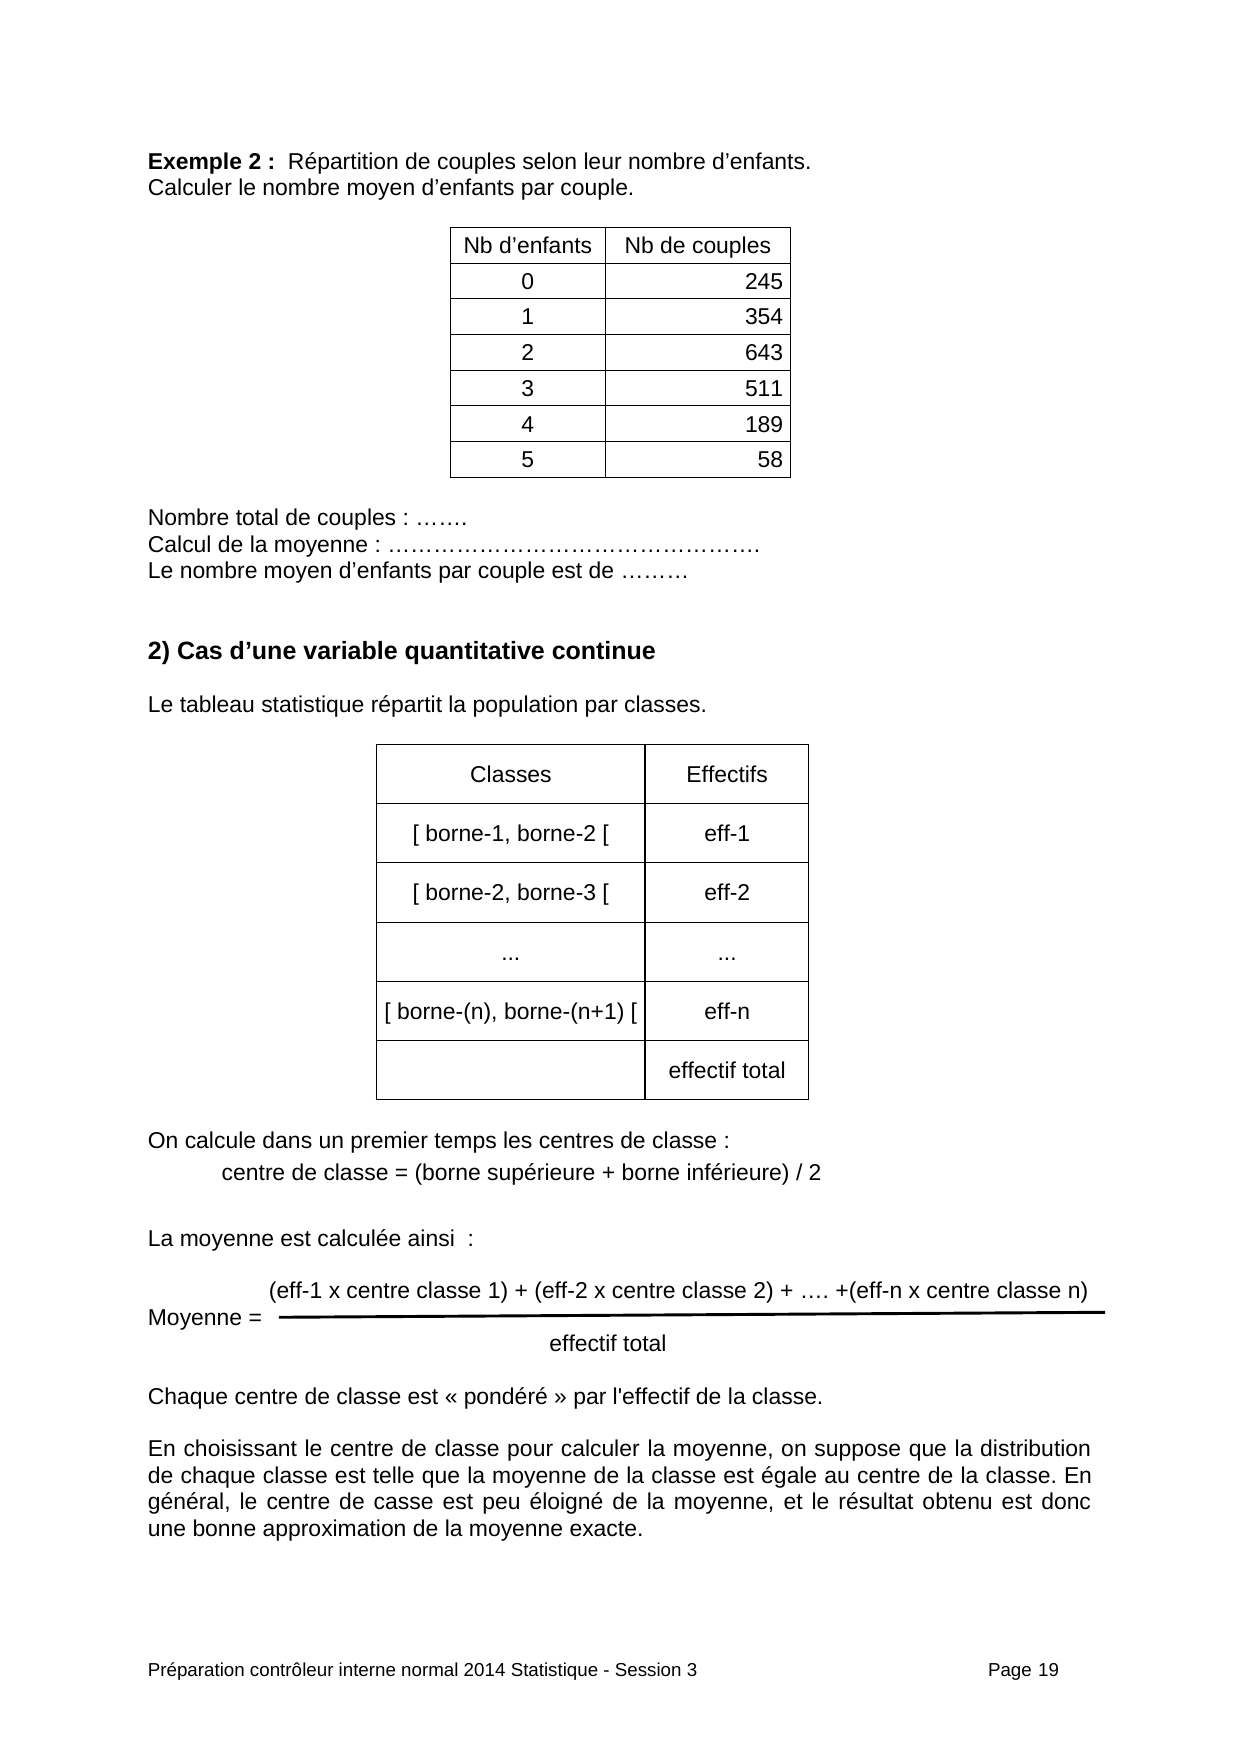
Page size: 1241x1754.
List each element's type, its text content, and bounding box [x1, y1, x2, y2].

text Moyenne = [148, 1304, 1093, 1330]
table_cell 245 [606, 264, 790, 298]
table_cell 189 [606, 406, 790, 441]
table_cell 2 [451, 335, 605, 369]
table_cell eff-n [646, 982, 808, 1040]
table_cell [377, 1041, 644, 1099]
table_cell 3 [451, 371, 605, 405]
text Nombre total de couples : ……. [148, 504, 1093, 531]
text Exemple 2 : Répartition de couples selon leur nombre d’enfants. [148, 148, 1093, 174]
table_cell [ borne-2, borne-3 [ [377, 863, 644, 922]
table_cell 1 [451, 299, 605, 334]
table_cell ... [377, 923, 644, 981]
text centre de classe = (borne supérieure + borne inférieure) / 2 [148, 1159, 1093, 1186]
table_header Nb de couples [606, 228, 790, 262]
text On calcule dans un premier temps les centres de classe : [148, 1127, 1093, 1153]
table_cell effectif total [646, 1041, 808, 1099]
text Calcul de la moyenne : …………………………………………. [148, 531, 1093, 557]
text effectif total [148, 1330, 1093, 1356]
table_cell [ borne-1, borne-2 [ [377, 804, 644, 862]
table_cell eff-2 [646, 863, 808, 922]
text 2) Cas d’une variable quantitative continue [148, 636, 1093, 665]
table_cell 4 [451, 406, 605, 441]
table_cell 58 [606, 442, 790, 477]
table_cell 511 [606, 371, 790, 405]
table_cell eff-1 [646, 804, 808, 862]
table_cell [ borne-(n), borne-(n+1) [ [377, 982, 644, 1040]
table_cell 5 [451, 442, 605, 477]
table_cell ... [646, 923, 808, 981]
text Chaque centre de classe est « pondéré » par l'effectif de la classe. [148, 1383, 1093, 1409]
text (eff-1 x centre classe 1) + (eff-2 x centre classe 2) + …. +(eff-n x centre classe n) [148, 1277, 1093, 1304]
table_cell 643 [606, 335, 790, 369]
table_header Effectifs [646, 745, 808, 803]
text Le nombre moyen d’enfants par couple est de ……… [148, 557, 1093, 583]
table_cell 354 [606, 299, 790, 334]
table_header Nb d’enfants [451, 228, 605, 262]
text En choisissant le centre de classe pour calculer la moyenne, on suppose que la distribution de chaque classe est telle que la moyenne de la classe est égale au centre de la classe. En général, le centre de casse est peu éloigné de la moyenne, et le résultat obtenu est donc une bonne approximation de la moyenne exacte. [148, 1435, 1093, 1541]
table_header Classes [377, 745, 644, 803]
text Calculer le nombre moyen d’enfants par couple. [148, 174, 1093, 200]
text Le tableau statistique répartit la population par classes. [148, 691, 1093, 717]
table_cell 0 [451, 264, 605, 298]
text La moyenne est calculée ainsi : [148, 1224, 1093, 1251]
